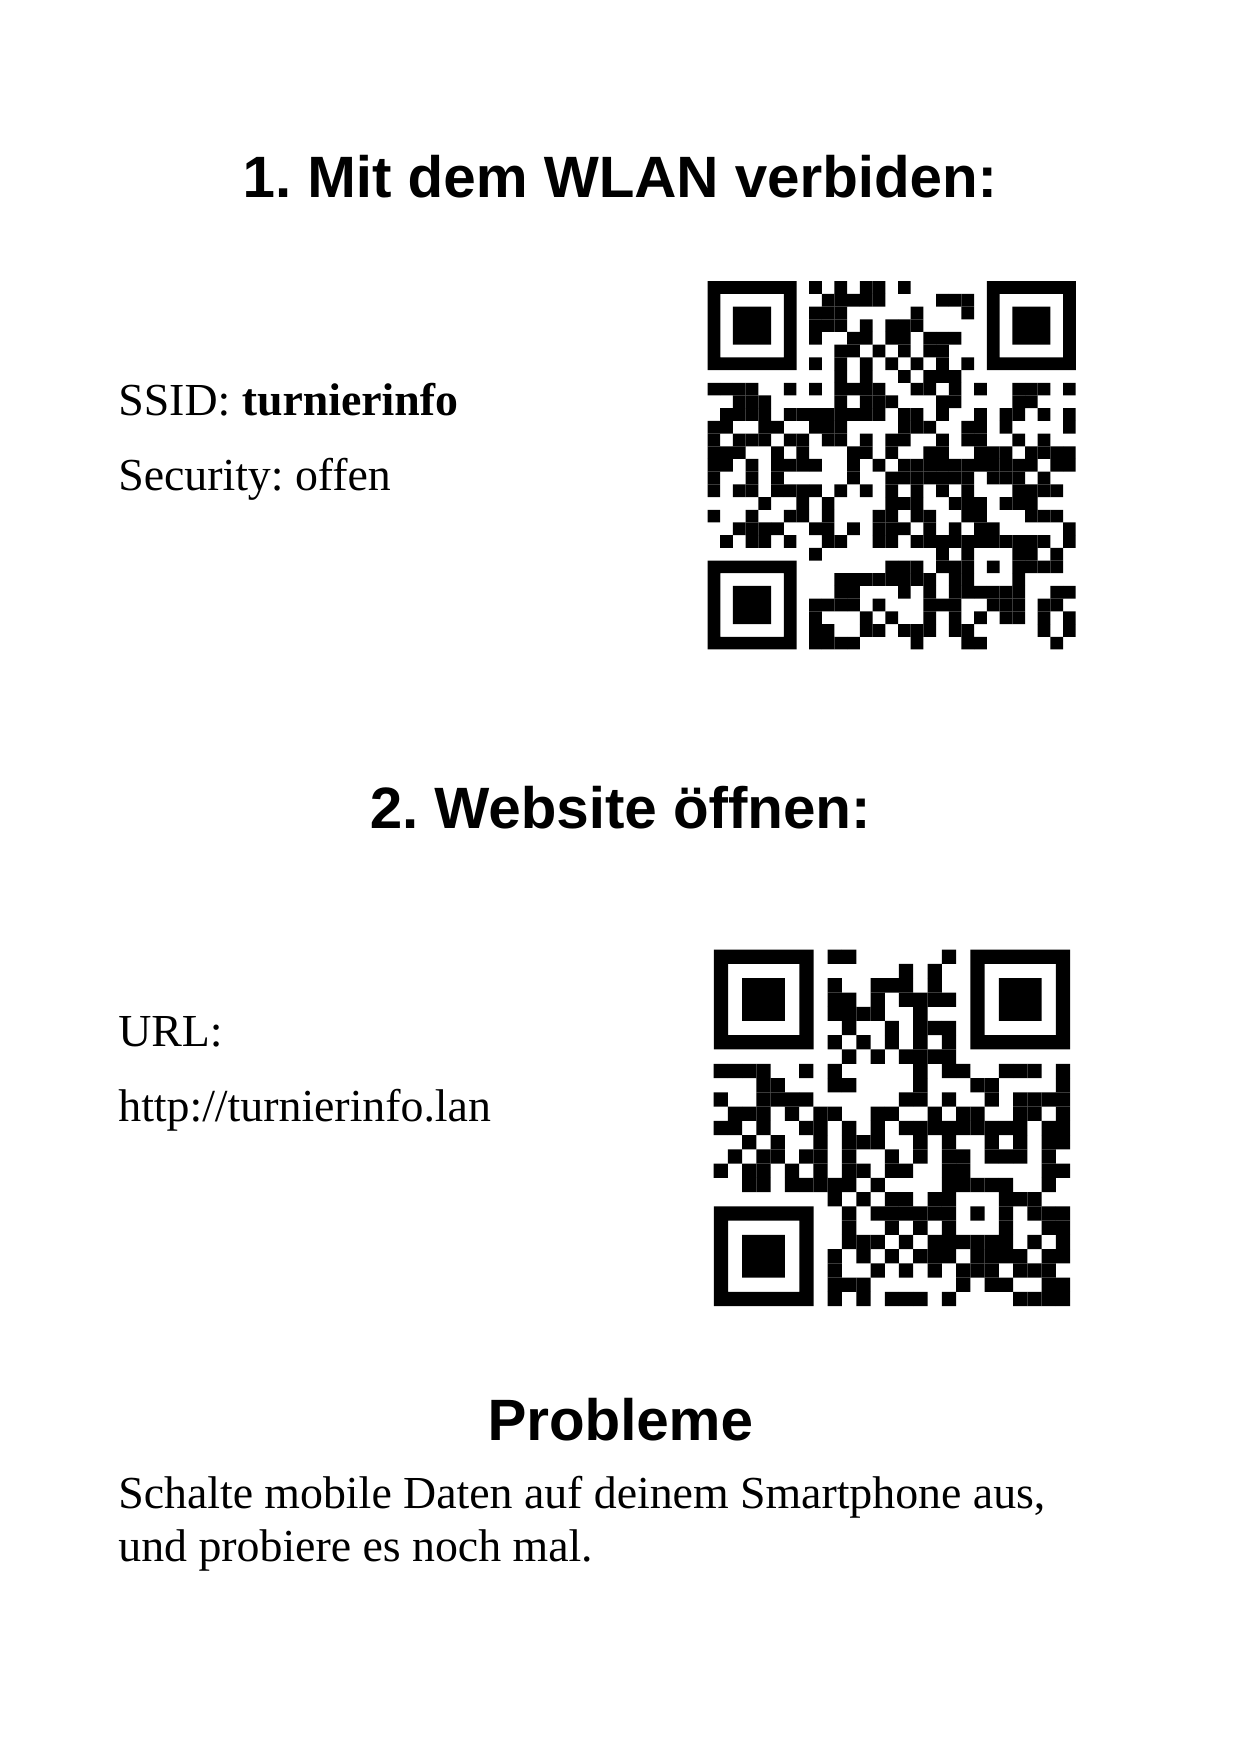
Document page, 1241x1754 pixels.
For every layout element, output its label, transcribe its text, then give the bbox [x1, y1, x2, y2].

text [1115, 448, 1122, 501]
title 2. Website öffnen: [118, 773, 1122, 841]
text URL: [118, 1003, 669, 1056]
text SSID: turnierinfo [118, 373, 668, 426]
text http://turnierinfo.lan [118, 1078, 669, 1131]
text Security: offen [118, 448, 668, 501]
text [1115, 1003, 1122, 1056]
title 1. Mit dem WLAN verbiden: [118, 143, 1122, 210]
text Schalte mobile Daten auf deinem Smartphone aus, und probiere es noch mal. [118, 1466, 1122, 1571]
text [1115, 373, 1122, 426]
title Probleme [118, 1386, 1122, 1453]
